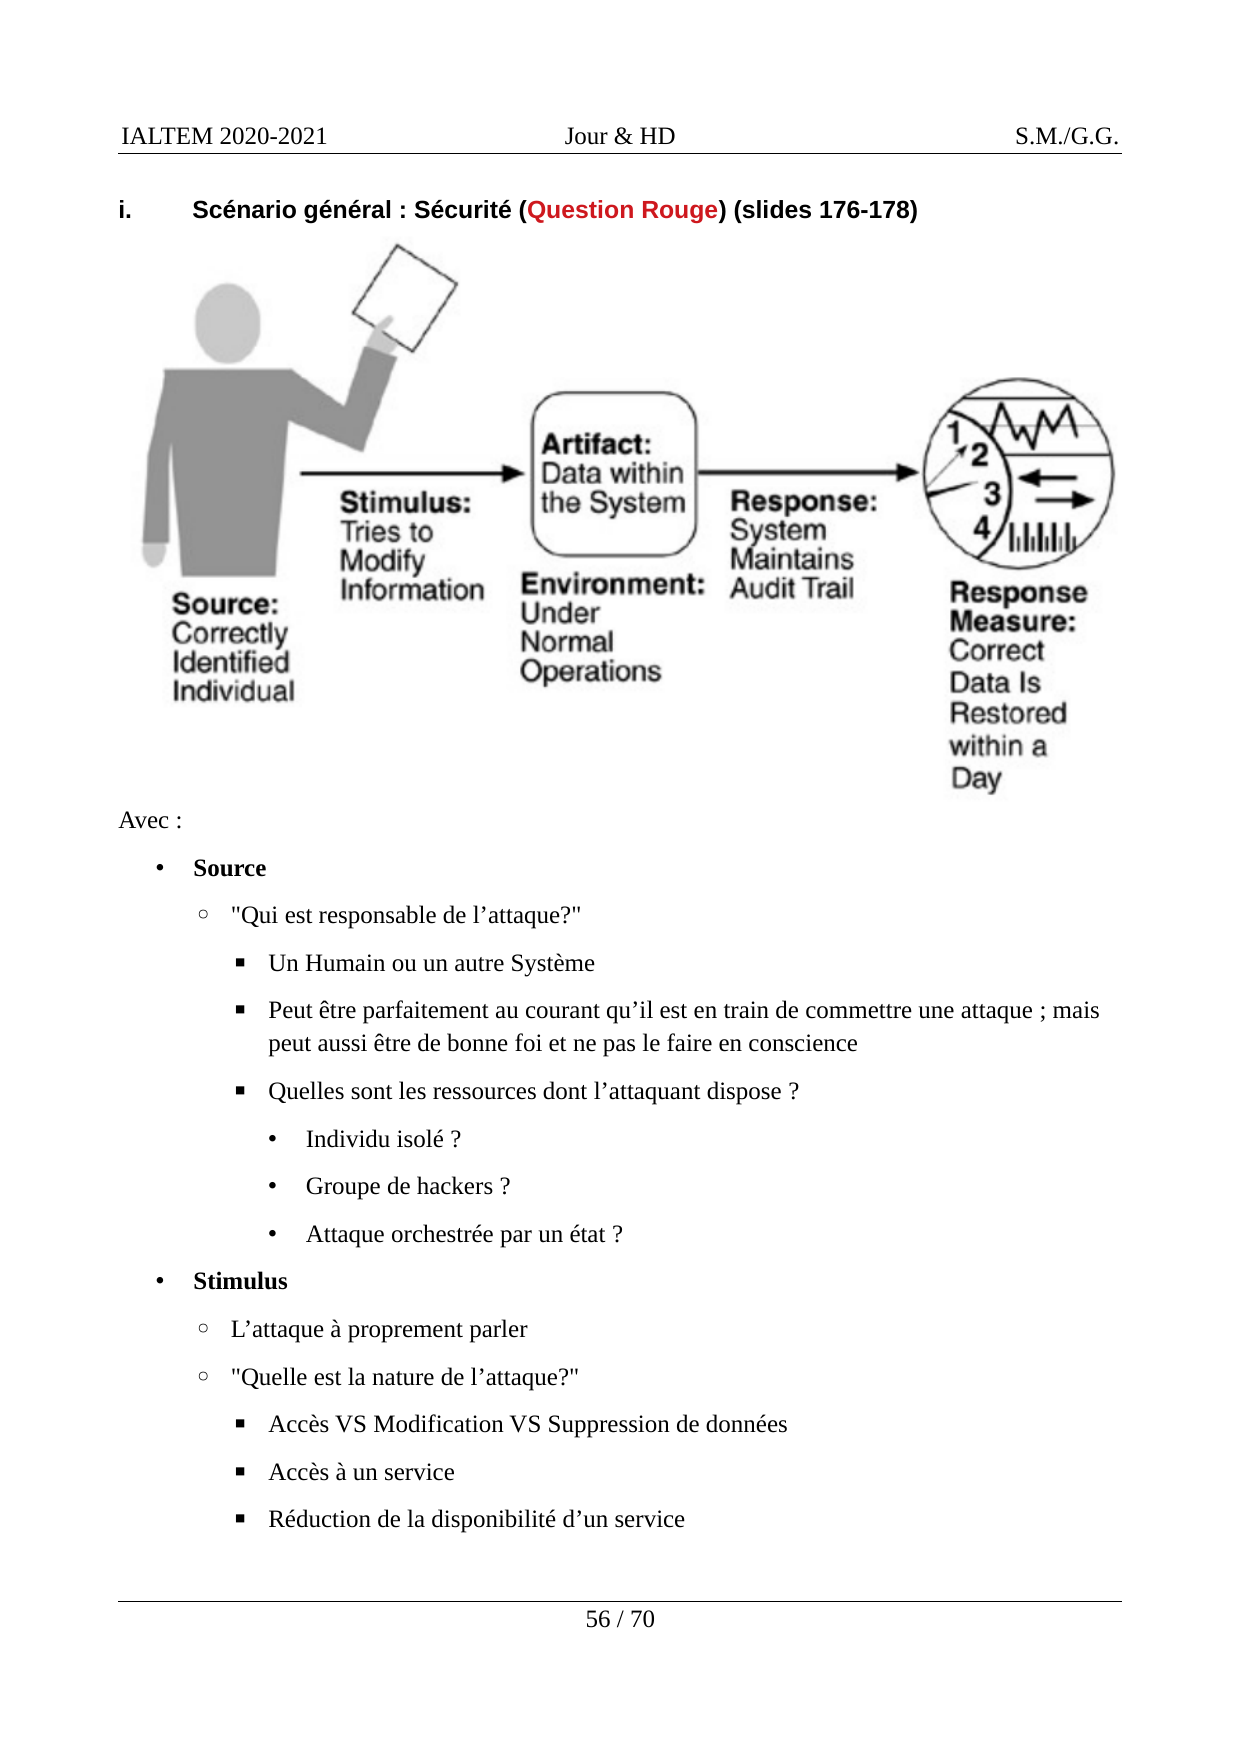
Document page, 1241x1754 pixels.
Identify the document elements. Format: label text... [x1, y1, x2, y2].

list Groupe de hackers ? [268, 1171, 1122, 1200]
list Accès VS Modification VS Suppression de données [231, 1409, 1122, 1438]
list Réduction de la disponibilité d’un service [231, 1504, 1122, 1533]
list Attaque orchestrée par un état ? [268, 1219, 1122, 1248]
list Peut être parfaitement au courant qu’il est en train de commettre une attaque ; mais peut aussi être de bonne foi et ne pas le faire en conscience [231, 995, 1122, 1057]
subtitle Scénario général : Sécurité (Question Rouge) (slides 176-178) [118, 195, 1122, 223]
list Source [156, 853, 1122, 881]
list Accès à un service [231, 1457, 1122, 1486]
list Un Humain ou un autre Système [231, 948, 1122, 977]
list "Qui est responsable de l’attaque?" [193, 900, 1122, 929]
list L’attaque à proprement parler [193, 1314, 1122, 1343]
list Stimulus [156, 1266, 1122, 1295]
list Quelles sont les ressources dont l’attaquant dispose ? [231, 1076, 1122, 1105]
list "Quelle est la nature de l’attaque?" [193, 1362, 1122, 1390]
text Avec : [118, 805, 1122, 834]
picture [118, 229, 1123, 805]
list Individu isolé ? [268, 1124, 1122, 1152]
